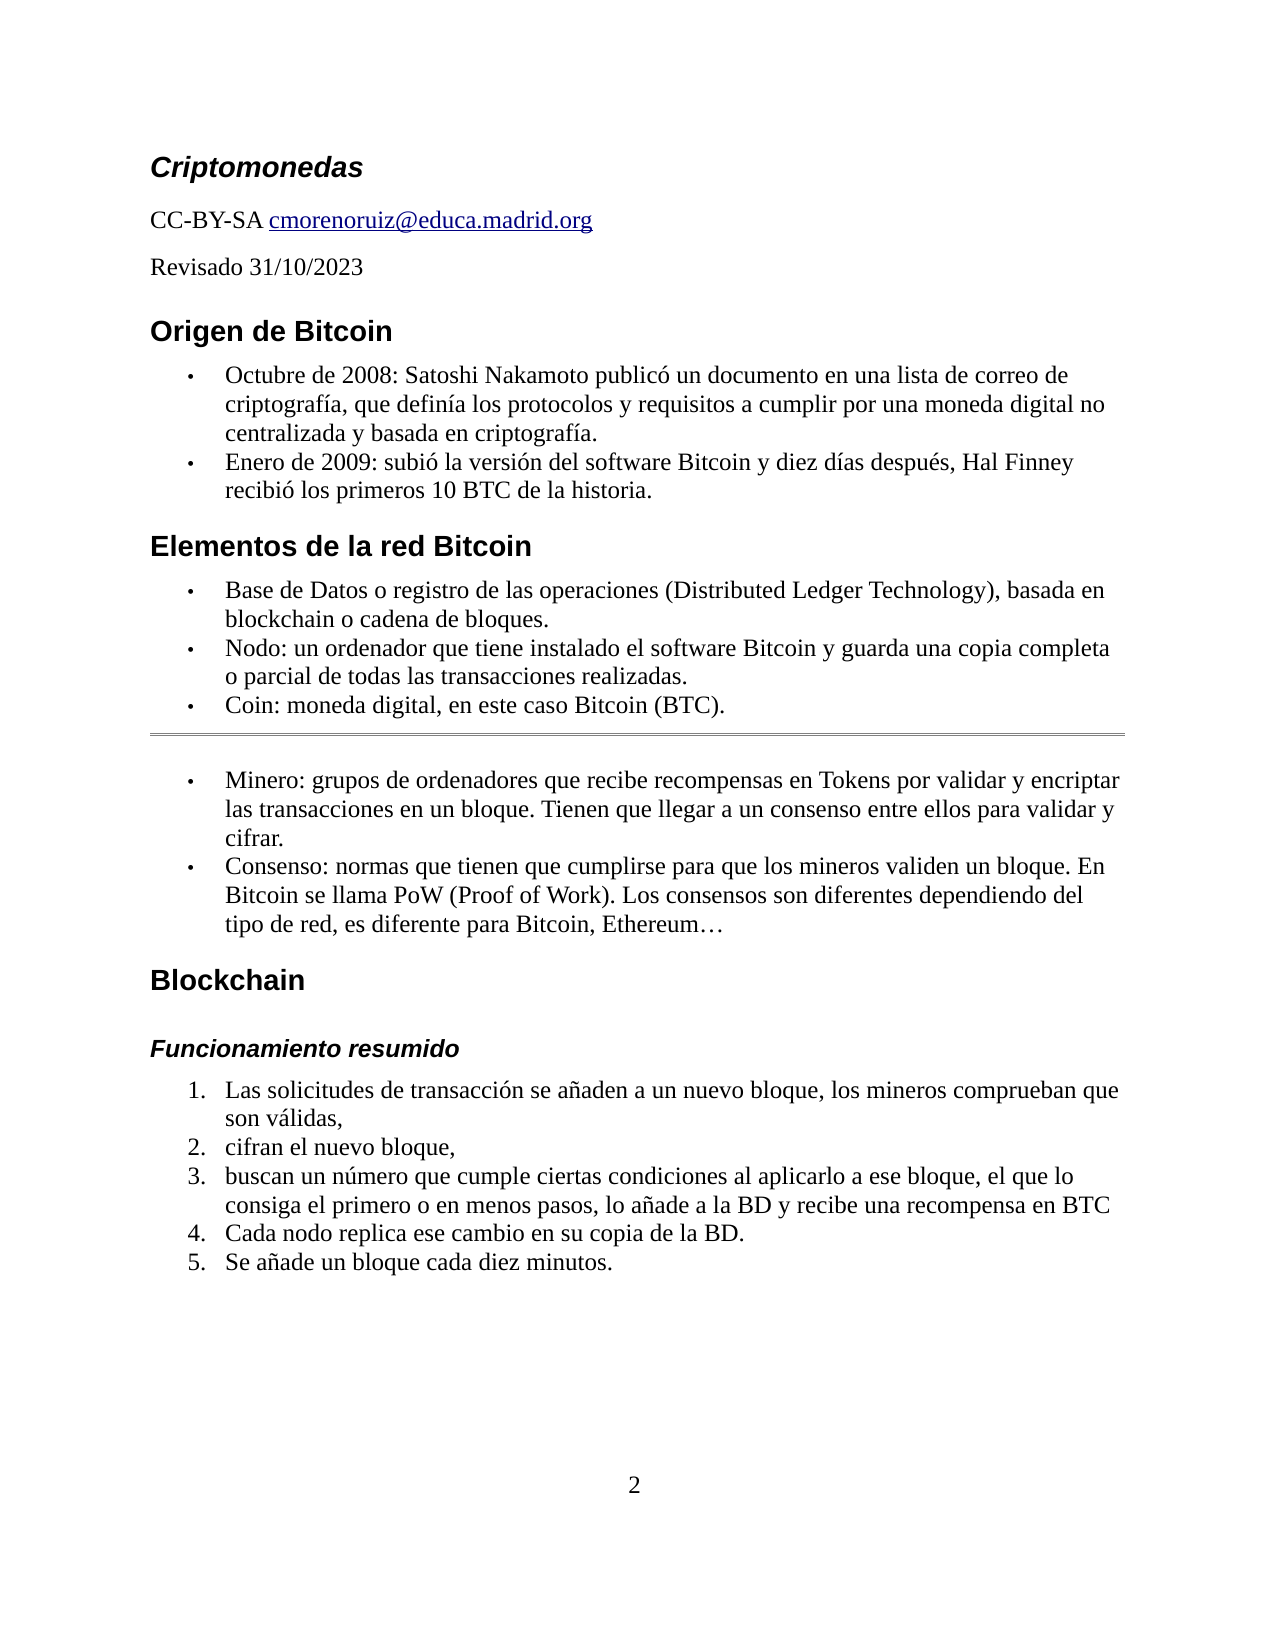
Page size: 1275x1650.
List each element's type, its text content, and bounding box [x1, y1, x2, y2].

list Se añade un bloque cada diez minutos. [187, 1247, 1125, 1276]
list Cada nodo replica ese cambio en su copia de la BD. [187, 1218, 1125, 1247]
list Base de Datos o registro de las operaciones (Distributed Ledger Technology), basada en blockchain o cadena de bloques. [187, 575, 1125, 633]
list Minero: grupos de ordenadores que recibe recompensas en Tokens por validar y encriptar las transacciones en un bloque. Tienen que llegar a un consenso entre ellos para validar y cifrar. [187, 765, 1125, 851]
list Enero de 2009: subió la versión del software Bitcoin y diez días después, Hal Finney recibió los primeros 10 BTC de la historia. [187, 447, 1125, 504]
list Nodo: un ordenador que tiene instalado el software Bitcoin y guarda una copia completa o parcial de todas las transacciones realizadas. [187, 633, 1125, 690]
list Coin: moneda digital, en este caso Bitcoin (BTC). [187, 690, 1125, 719]
list cifran el nuevo bloque, [187, 1132, 1125, 1161]
subtitle Elementos de la red Bitcoin [150, 529, 1125, 563]
list Octubre de 2008: Satoshi Nakamoto publicó un documento en una lista de correo de criptografía, que definía los protocolos y requisitos a cumplir por una moneda digital no centralizada y basada en criptografía. [187, 360, 1125, 447]
text CC-BY-SA cmorenoruiz@educa.madrid.org [150, 205, 1125, 234]
subtitle Criptomonedas [150, 150, 1125, 183]
list buscan un número que cumple ciertas condiciones al aplicarlo a ese bloque, el que lo consiga el primero o en menos pasos, lo añade a la BD y recibe una recompensa en BTC [187, 1161, 1125, 1218]
subtitle Funcionamiento resumido [150, 1034, 1125, 1062]
text Revisado 31/10/2023 [150, 252, 1125, 280]
list Las solicitudes de transacción se añaden a un nuevo bloque, los mineros comprueban que son válidas, [187, 1075, 1125, 1132]
list Consenso: normas que tienen que cumplirse para que los mineros validen un bloque. En Bitcoin se llama PoW (Proof of Work). Los consensos son diferentes dependiendo del tipo de red, es diferente para Bitcoin, Ethereum… [187, 851, 1125, 938]
subtitle Blockchain [150, 963, 1125, 996]
subtitle Origen de Bitcoin [150, 314, 1125, 348]
